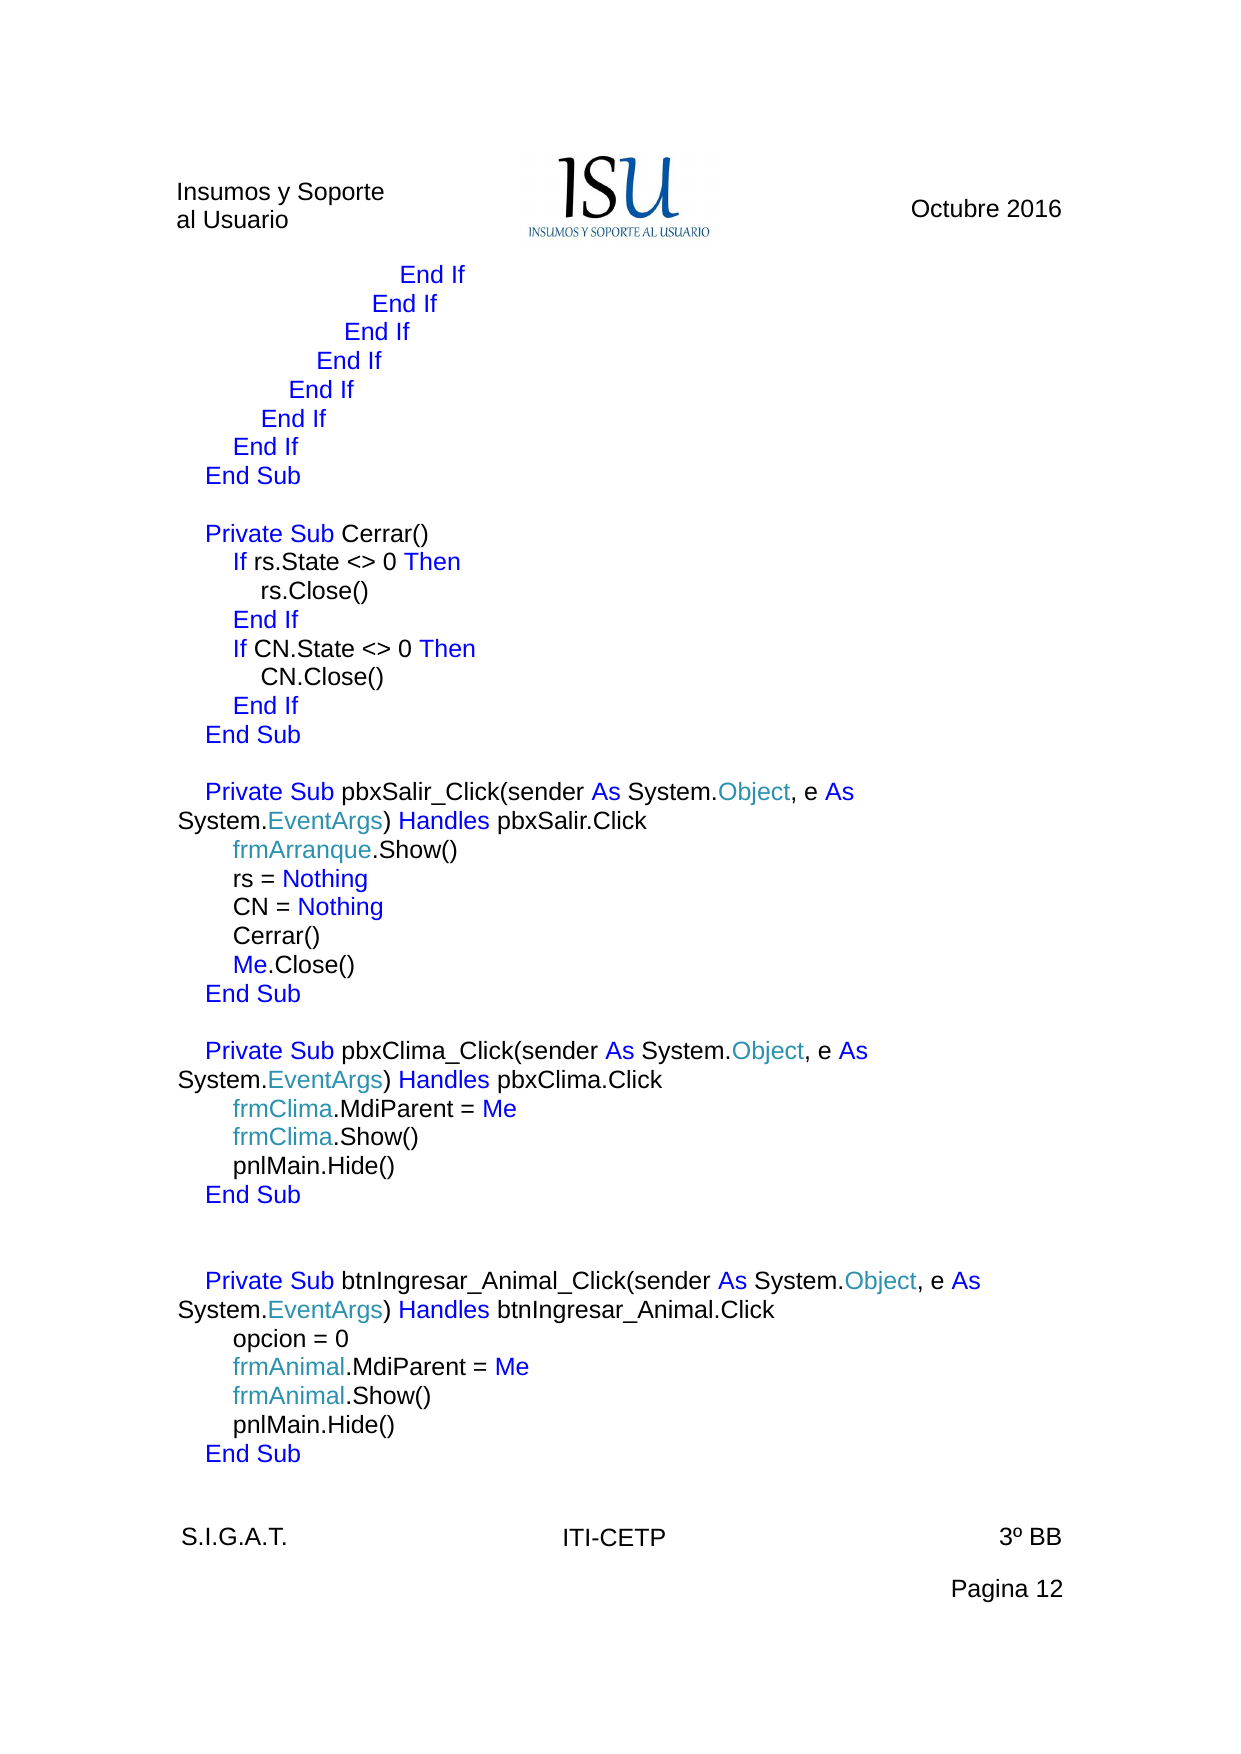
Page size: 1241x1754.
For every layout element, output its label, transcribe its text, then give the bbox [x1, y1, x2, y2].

picture [517, 138, 723, 252]
text End Sub [177, 1180, 1063, 1208]
text End Sub [177, 461, 1063, 490]
text Private Sub pbxClima_Click(sender As System.Object, e As System.EventArgs) Handles pbxClima.Click [177, 1036, 1063, 1093]
text If CN.State <> 0 Then [177, 633, 1063, 662]
text If rs.State <> 0 Then [177, 547, 1063, 576]
text End Sub [177, 1438, 1063, 1467]
text Private Sub Cerrar() [177, 518, 1063, 547]
text pnlMain.Hide() [177, 1151, 1063, 1180]
text End If [177, 375, 1063, 403]
text CN = Nothing [177, 892, 1063, 921]
text End If [177, 432, 1063, 461]
text End If [177, 691, 1063, 720]
text Private Sub btnIngresar_Animal_Click(sender As System.Object, e As System.EventArgs) Handles btnIngresar_Animal.Click [177, 1266, 1063, 1323]
text Me.Close() [177, 950, 1063, 978]
text End If [177, 260, 1063, 288]
text frmArranque.Show() [177, 835, 1063, 863]
text End Sub [177, 720, 1063, 748]
text End If [177, 346, 1063, 375]
text frmClima.Show() [177, 1122, 1063, 1151]
text frmAnimal.Show() [177, 1381, 1063, 1410]
text Cerrar() [177, 921, 1063, 950]
text Private Sub pbxSalir_Click(sender As System.Object, e As System.EventArgs) Handles pbxSalir.Click [177, 777, 1063, 835]
text End If [177, 317, 1063, 346]
text frmClima.MdiParent = Me [177, 1093, 1063, 1122]
text End If [177, 288, 1063, 317]
text End Sub [177, 978, 1063, 1007]
text frmAnimal.MdiParent = Me [177, 1352, 1063, 1381]
text pnlMain.Hide() [177, 1410, 1063, 1438]
text rs.Close() [177, 576, 1063, 605]
text End If [177, 605, 1063, 633]
text CN.Close() [177, 662, 1063, 691]
text opcion = 0 [177, 1323, 1063, 1352]
text rs = Nothing [177, 863, 1063, 892]
text End If [177, 403, 1063, 432]
